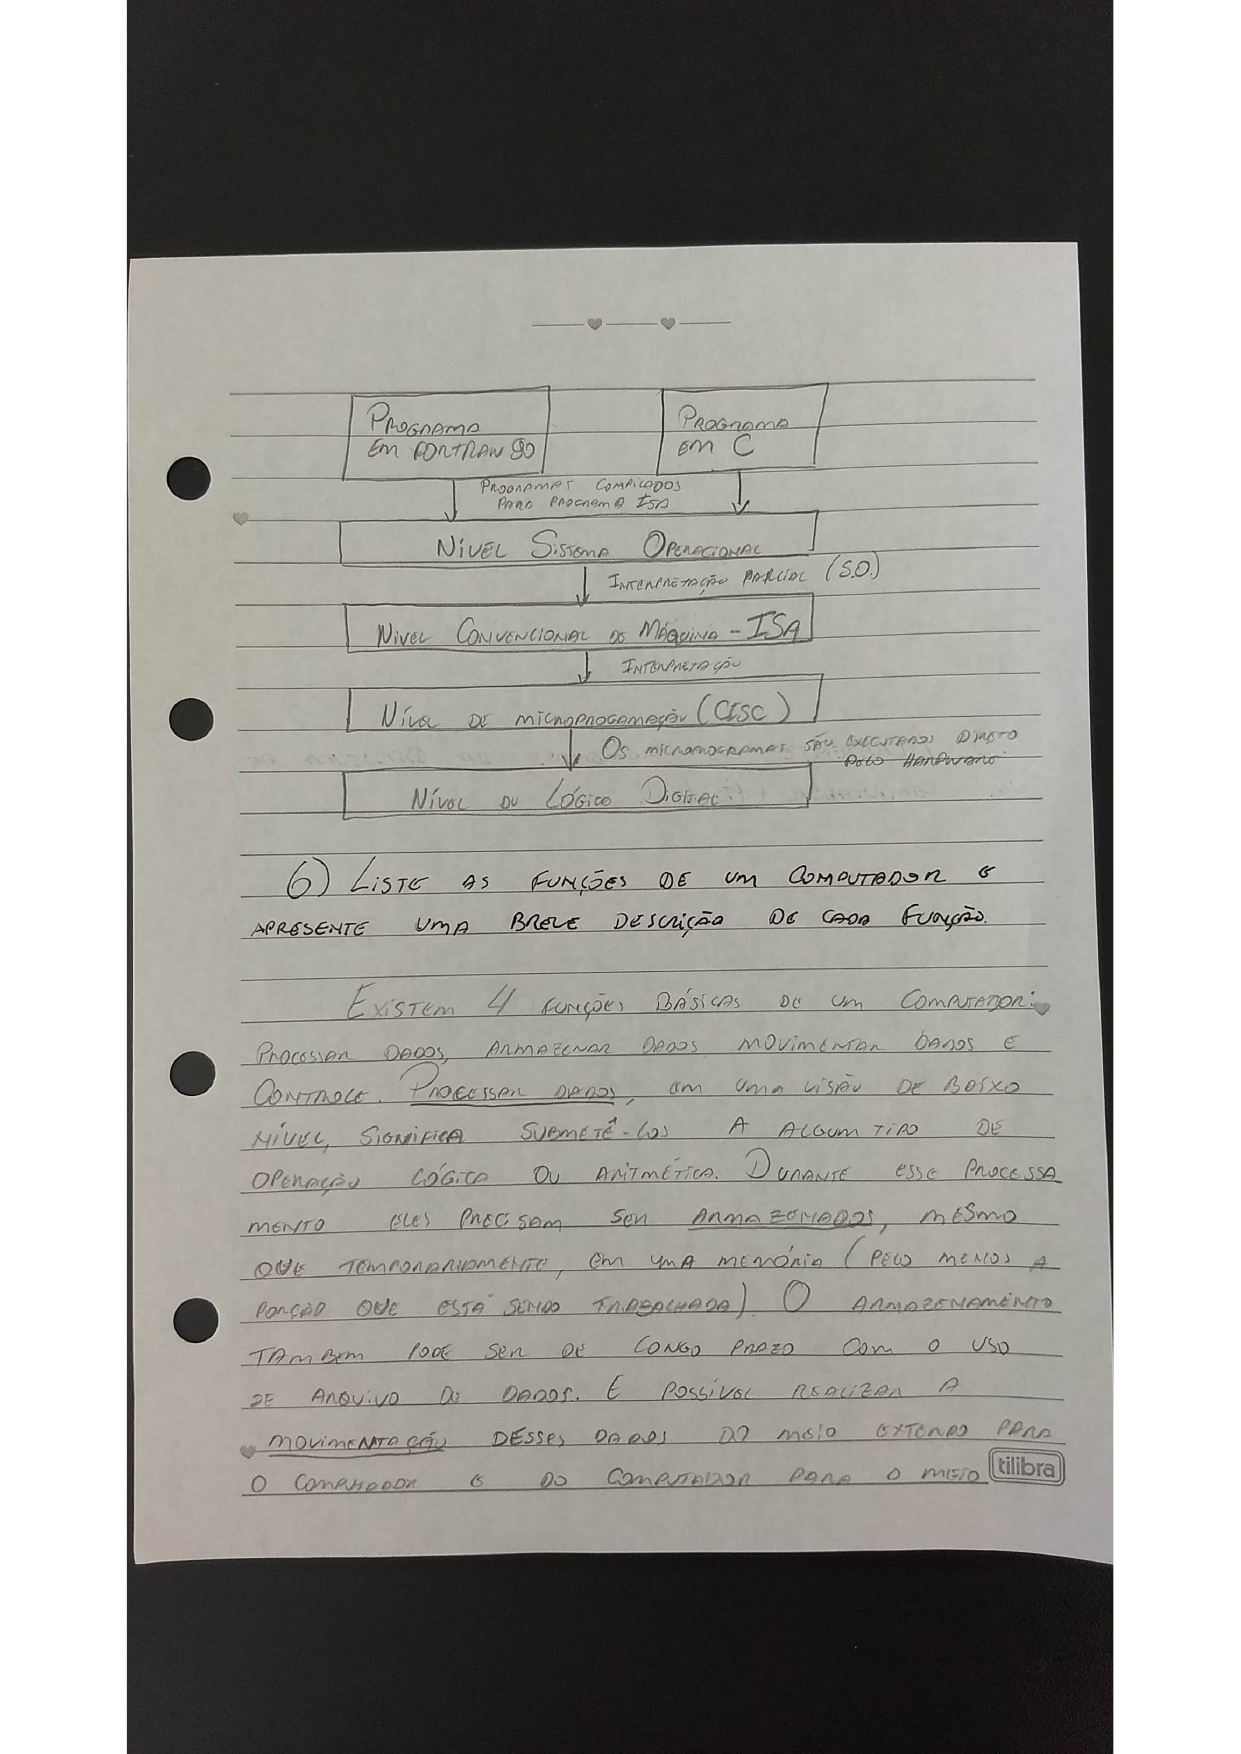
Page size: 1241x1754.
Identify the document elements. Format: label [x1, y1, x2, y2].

picture [126, 0, 1114, 1754]
